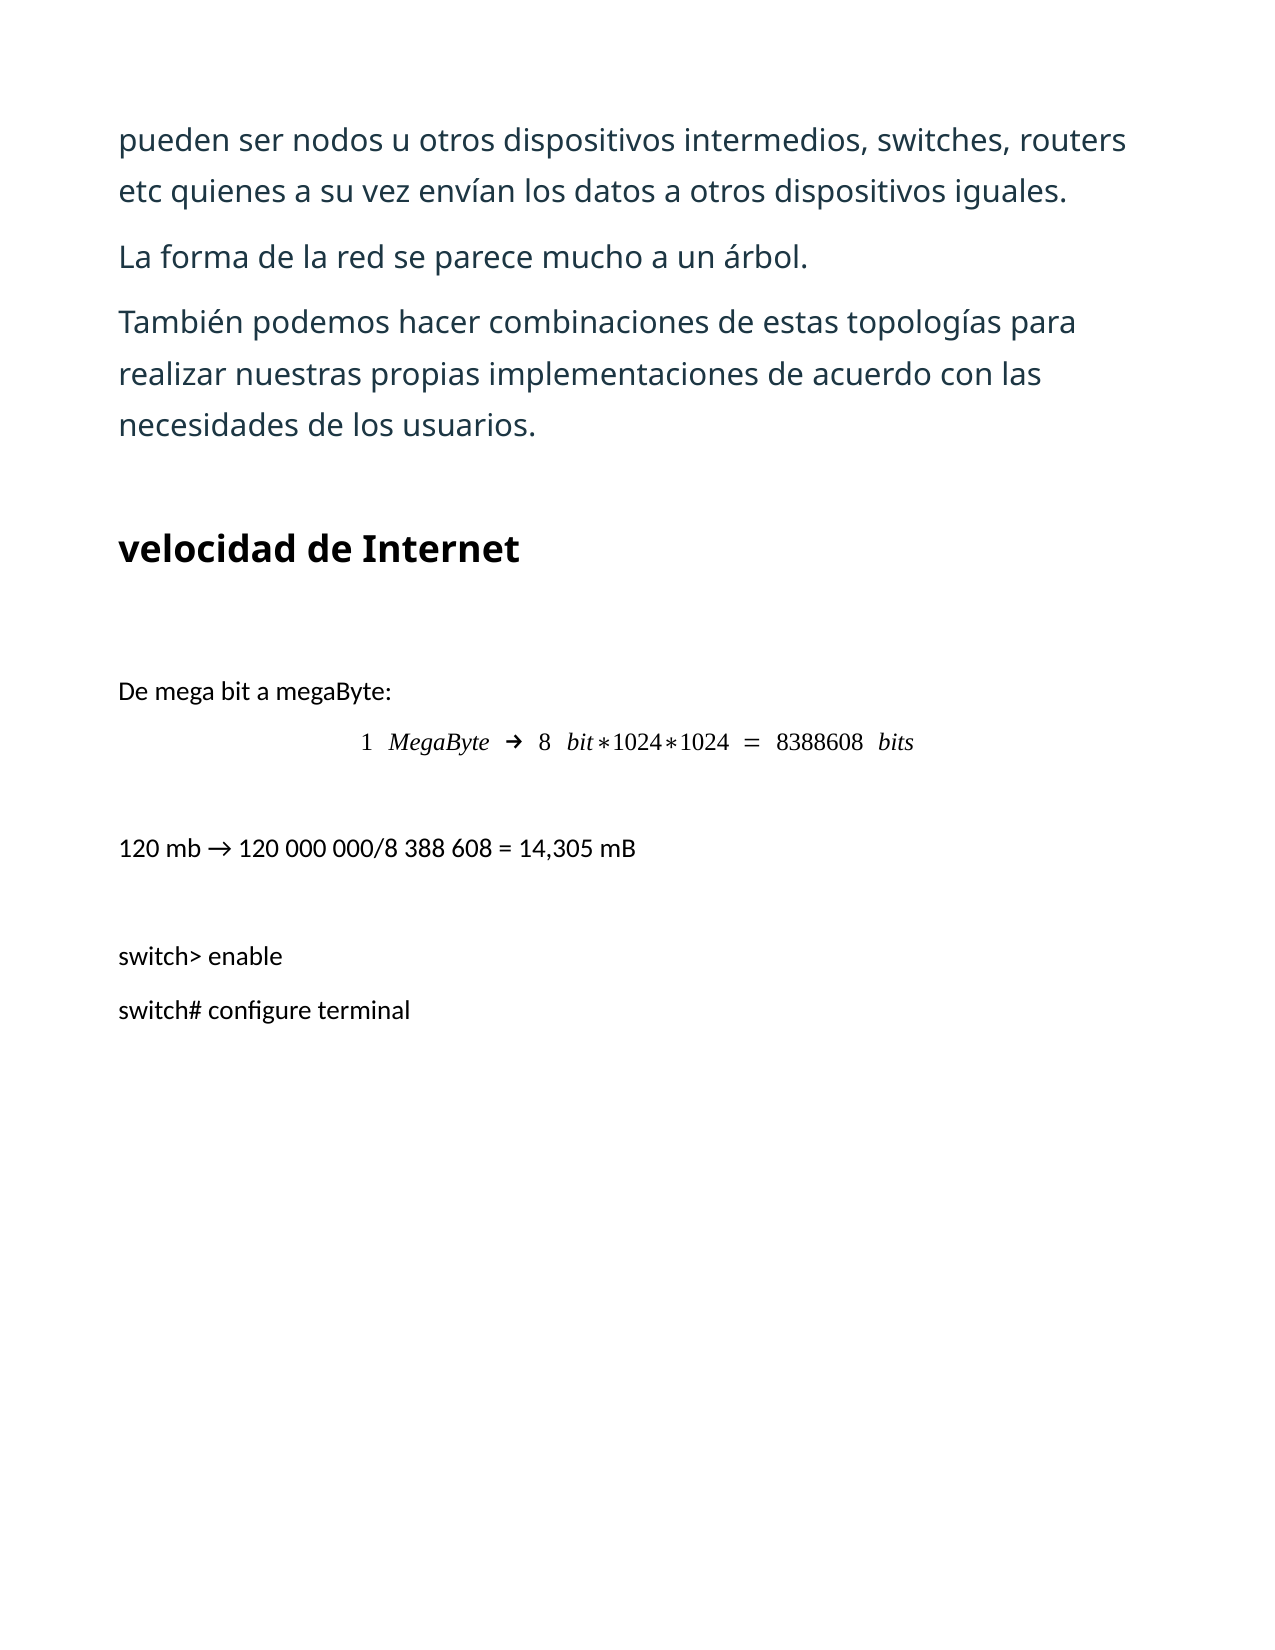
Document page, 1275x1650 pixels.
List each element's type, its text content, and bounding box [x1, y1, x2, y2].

text También podemos hacer combinaciones de estas topologías para realizar nuestras propias implementaciones de acuerdo con las necesidades de los usuarios. [118, 300, 1157, 445]
text De mega bit a megaByte: [118, 674, 1157, 707]
text pueden ser nodos u otros dispositivos intermedios, switches, routers etc quienes a su vez envían los datos a otros dispositivos iguales. [118, 118, 1157, 212]
text velocidad de Internet [118, 522, 1157, 573]
text 120 mb → 120 000 000/8 388 608 = 14,305 mB [118, 831, 1157, 864]
text La forma de la red se parece mucho a un árbol. [118, 235, 1157, 277]
text switch> enable [118, 939, 1157, 972]
text switch# configure terminal [118, 993, 1157, 1027]
